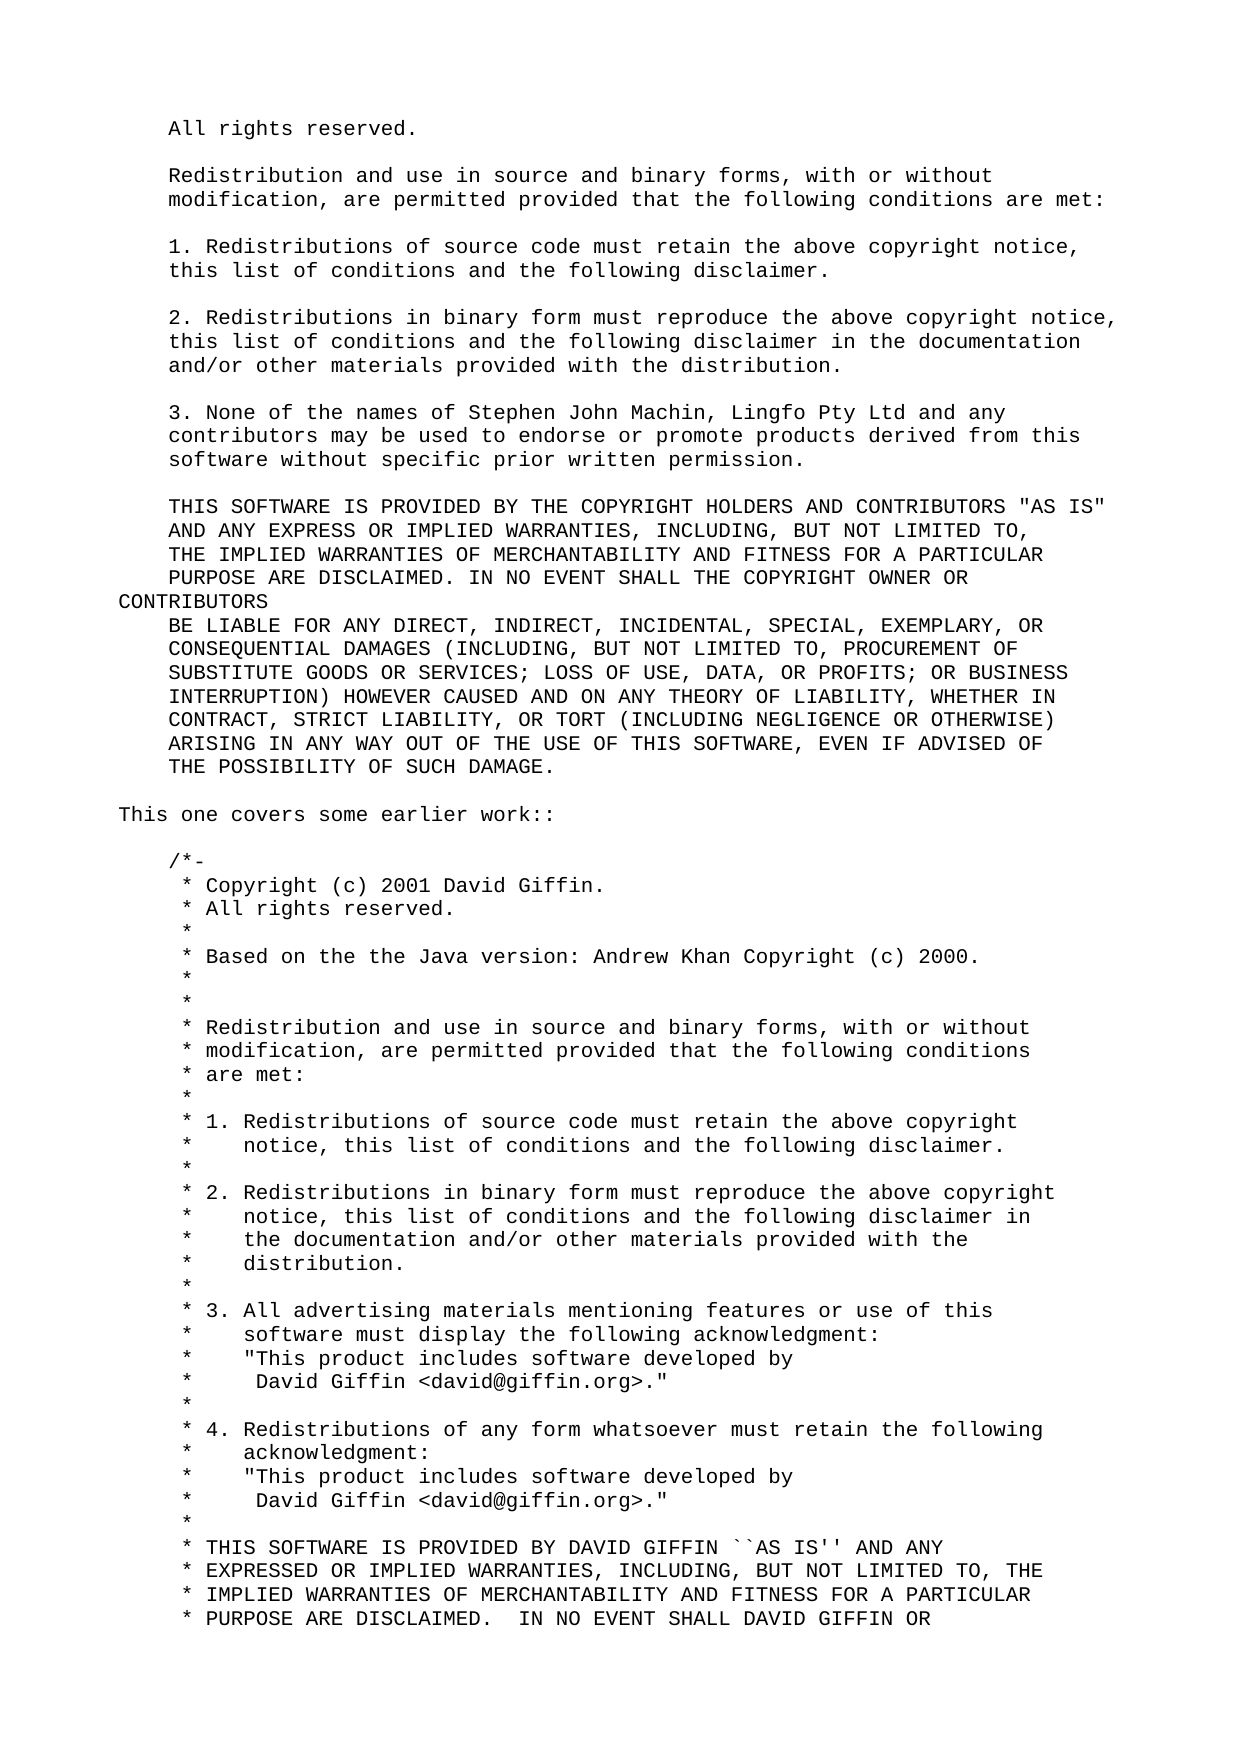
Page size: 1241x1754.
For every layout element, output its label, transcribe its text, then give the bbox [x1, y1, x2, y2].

text * David Giffin <david@giffin.org>." [118, 1489, 1122, 1513]
text * 1. Redistributions of source code must retain the above copyright [118, 1111, 1122, 1135]
text Redistribution and use in source and binary forms, with or without [118, 165, 1122, 189]
text * [118, 922, 1122, 946]
text 2. Redistributions in binary form must reproduce the above copyright notice, [118, 307, 1122, 331]
text /*- [118, 851, 1122, 875]
text All rights reserved. [118, 118, 1122, 142]
text ARISING IN ANY WAY OUT OF THE USE OF THIS SOFTWARE, EVEN IF ADVISED OF [118, 733, 1122, 757]
text THE IMPLIED WARRANTIES OF MERCHANTABILITY AND FITNESS FOR A PARTICULAR [118, 544, 1122, 567]
text * [118, 1088, 1122, 1111]
text SUBSTITUTE GOODS OR SERVICES; LOSS OF USE, DATA, OR PROFITS; OR BUSINESS [118, 662, 1122, 686]
text * distribution. [118, 1253, 1122, 1277]
text THIS SOFTWARE IS PROVIDED BY THE COPYRIGHT HOLDERS AND CONTRIBUTORS "AS IS" [118, 496, 1122, 520]
text * acknowledgment: [118, 1442, 1122, 1466]
text * [118, 1513, 1122, 1537]
text * [118, 1158, 1122, 1182]
text * 4. Redistributions of any form whatsoever must retain the following [118, 1419, 1122, 1442]
text This one covers some earlier work:: [118, 804, 1122, 827]
text * IMPLIED WARRANTIES OF MERCHANTABILITY AND FITNESS FOR A PARTICULAR [118, 1584, 1122, 1608]
text PURPOSE ARE DISCLAIMED. IN NO EVENT SHALL THE COPYRIGHT OWNER OR CONTRIBUTORS [118, 567, 1122, 615]
text INTERRUPTION) HOWEVER CAUSED AND ON ANY THEORY OF LIABILITY, WHETHER IN [118, 686, 1122, 709]
text * the documentation and/or other materials provided with the [118, 1229, 1122, 1253]
text * All rights reserved. [118, 898, 1122, 922]
text * [118, 969, 1122, 993]
text and/or other materials provided with the distribution. [118, 354, 1122, 378]
text * Copyright (c) 2001 David Giffin. [118, 875, 1122, 898]
text 3. None of the names of Stephen John Machin, Lingfo Pty Ltd and any [118, 402, 1122, 426]
text THE POSSIBILITY OF SUCH DAMAGE. [118, 757, 1122, 780]
text * [118, 1395, 1122, 1419]
text * "This product includes software developed by [118, 1466, 1122, 1489]
text contributors may be used to endorse or promote products derived from this [118, 426, 1122, 449]
text * PURPOSE ARE DISCLAIMED. IN NO EVENT SHALL DAVID GIFFIN OR [118, 1608, 1122, 1631]
text CONTRACT, STRICT LIABILITY, OR TORT (INCLUDING NEGLIGENCE OR OTHERWISE) [118, 709, 1122, 733]
text * Redistribution and use in source and binary forms, with or without [118, 1017, 1122, 1040]
text * [118, 993, 1122, 1017]
text this list of conditions and the following disclaimer. [118, 260, 1122, 284]
text * notice, this list of conditions and the following disclaimer. [118, 1135, 1122, 1158]
text * notice, this list of conditions and the following disclaimer in [118, 1206, 1122, 1229]
text * Based on the the Java version: Andrew Khan Copyright (c) 2000. [118, 946, 1122, 969]
text * EXPRESSED OR IMPLIED WARRANTIES, INCLUDING, BUT NOT LIMITED TO, THE [118, 1561, 1122, 1584]
text CONSEQUENTIAL DAMAGES (INCLUDING, BUT NOT LIMITED TO, PROCUREMENT OF [118, 638, 1122, 662]
text * [118, 1277, 1122, 1300]
text * are met: [118, 1064, 1122, 1088]
text modification, are permitted provided that the following conditions are met: [118, 189, 1122, 213]
text * 2. Redistributions in binary form must reproduce the above copyright [118, 1182, 1122, 1206]
text software without specific prior written permission. [118, 449, 1122, 473]
text * David Giffin <david@giffin.org>." [118, 1371, 1122, 1395]
text * modification, are permitted provided that the following conditions [118, 1040, 1122, 1064]
text * THIS SOFTWARE IS PROVIDED BY DAVID GIFFIN ``AS IS'' AND ANY [118, 1537, 1122, 1561]
text * software must display the following acknowledgment: [118, 1324, 1122, 1348]
text * 3. All advertising materials mentioning features or use of this [118, 1300, 1122, 1324]
text 1. Redistributions of source code must retain the above copyright notice, [118, 236, 1122, 260]
text AND ANY EXPRESS OR IMPLIED WARRANTIES, INCLUDING, BUT NOT LIMITED TO, [118, 520, 1122, 544]
text * "This product includes software developed by [118, 1348, 1122, 1371]
text this list of conditions and the following disclaimer in the documentation [118, 331, 1122, 354]
text BE LIABLE FOR ANY DIRECT, INDIRECT, INCIDENTAL, SPECIAL, EXEMPLARY, OR [118, 615, 1122, 638]
